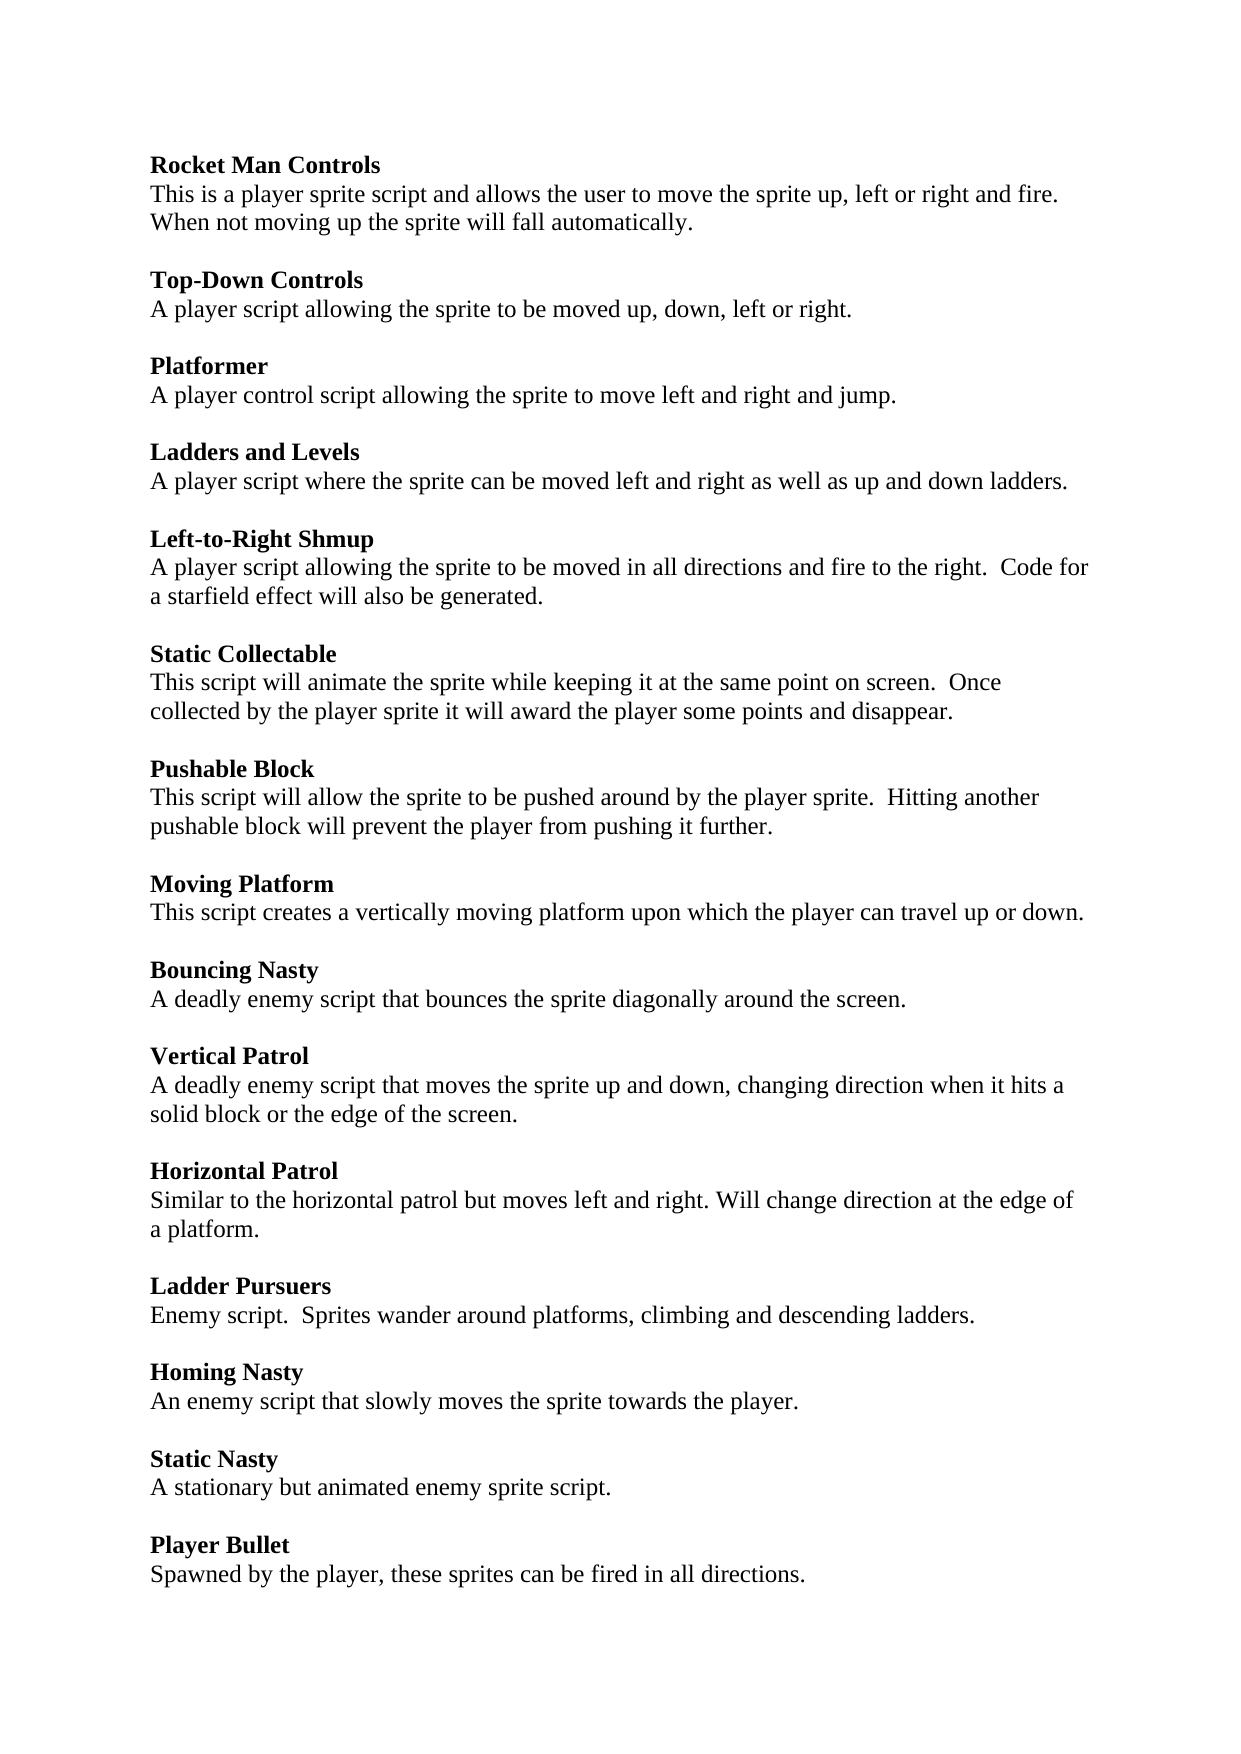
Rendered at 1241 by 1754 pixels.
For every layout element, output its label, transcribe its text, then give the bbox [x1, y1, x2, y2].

text This script will animate the sprite while keeping it at the same point on screen. Once collected by the player sprite it will award the player some points and disappear. [150, 667, 1090, 725]
text Similar to the horizontal patrol but moves left and right. Will change direction at the edge of a platform. [150, 1185, 1090, 1242]
text Static Collectable [150, 639, 1090, 667]
text A deadly enemy script that moves the sprite up and down, changing direction when it hits a solid block or the edge of the screen. [150, 1070, 1090, 1127]
text Homing Nasty [150, 1357, 1090, 1386]
text A deadly enemy script that bounces the sprite diagonally around the screen. [150, 984, 1090, 1012]
text Pushable Block [150, 754, 1090, 782]
text Vertical Patrol [150, 1041, 1090, 1070]
text Moving Platform [150, 869, 1090, 897]
text This is a player sprite script and allows the user to move the sprite up, left or right and fire. When not moving up the sprite will fall automatically. [150, 179, 1090, 236]
text Platformer [150, 351, 1090, 380]
text A player script allowing the sprite to be moved up, down, left or right. [150, 294, 1090, 322]
text An enemy script that slowly moves the sprite towards the player. [150, 1386, 1090, 1415]
text Left-to-Right Shmup [150, 524, 1090, 552]
text Static Nasty [150, 1444, 1090, 1472]
text Rocket Man Controls [150, 150, 1090, 179]
text This script creates a vertically moving platform upon which the player can travel up or down. [150, 897, 1090, 926]
text This script will allow the sprite to be pushed around by the player sprite. Hitting another pushable block will prevent the player from pushing it further. [150, 782, 1090, 840]
text Player Bullet [150, 1530, 1090, 1559]
text A player control script allowing the sprite to move left and right and jump. [150, 380, 1090, 409]
text A stationary but animated enemy sprite script. [150, 1472, 1090, 1501]
text A player script allowing the sprite to be moved in all directions and fire to the right. Code for a starfield effect will also be generated. [150, 552, 1090, 610]
text Enemy script. Sprites wander around platforms, climbing and descending ladders. [150, 1300, 1090, 1329]
text A player script where the sprite can be moved left and right as well as up and down ladders. [150, 466, 1090, 495]
text Spawned by the player, these sprites can be fired in all directions. [150, 1559, 1090, 1587]
text Top-Down Controls [150, 265, 1090, 294]
text Ladders and Levels [150, 437, 1090, 466]
text Horizontal Patrol [150, 1156, 1090, 1185]
text Ladder Pursuers [150, 1271, 1090, 1300]
text Bouncing Nasty [150, 955, 1090, 984]
